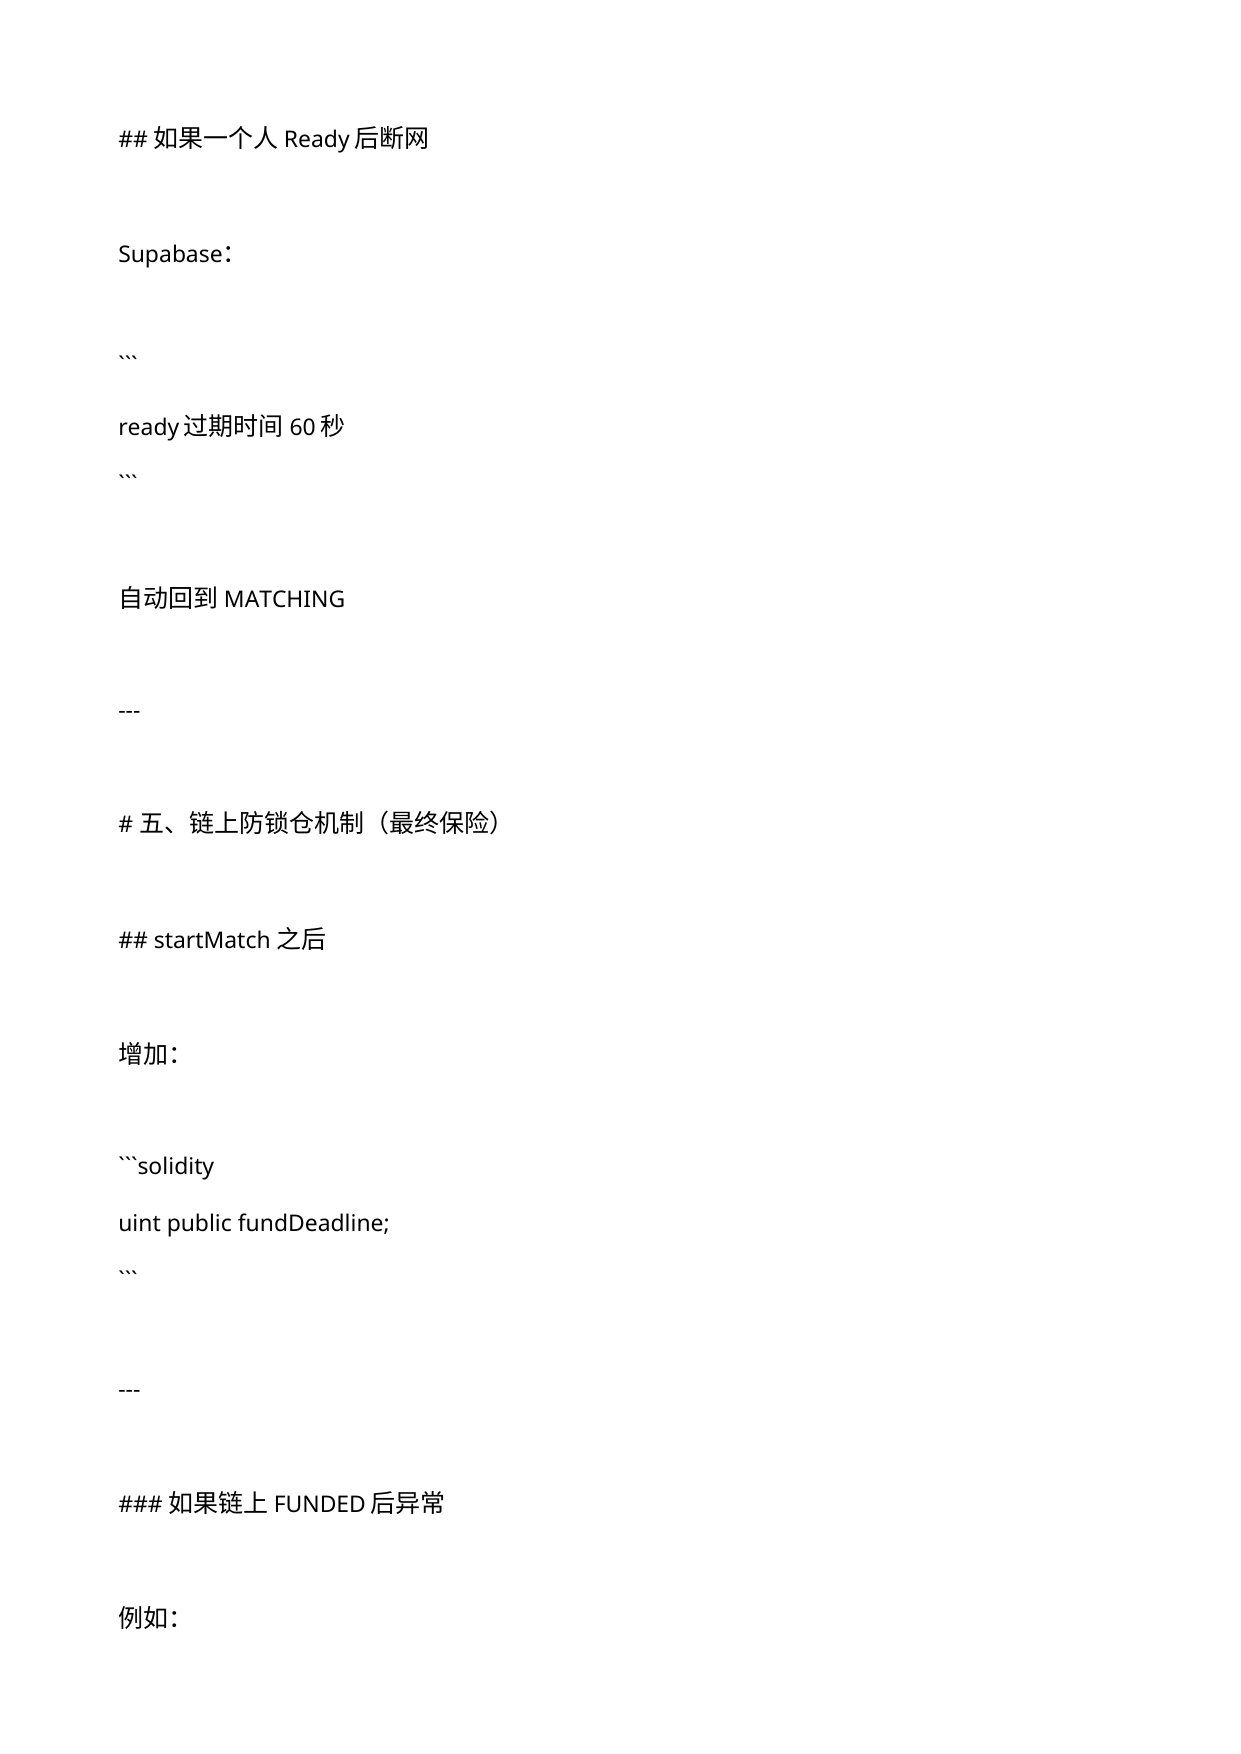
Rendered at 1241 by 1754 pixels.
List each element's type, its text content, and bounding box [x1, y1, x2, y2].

text ``` [118, 349, 1122, 380]
text Supabase： [118, 234, 1122, 270]
text --- [118, 1373, 1122, 1405]
text 例如： [118, 1599, 1122, 1635]
text --- [118, 694, 1122, 725]
text 增加： [118, 1034, 1122, 1071]
text # 五、链上防锁仓机制（最终保险） [118, 803, 1122, 840]
text ## startMatch 之后 [118, 919, 1122, 955]
text ### 如果链上FUNDED后异常 [118, 1483, 1122, 1519]
text ``` [118, 468, 1122, 500]
text ## 如果一个人Ready后断网 [118, 118, 1122, 154]
text uint public fundDeadline; [118, 1207, 1122, 1238]
text ``` [118, 1264, 1122, 1295]
text ```solidity [118, 1150, 1122, 1181]
text ready过期时间 60秒 [118, 406, 1122, 442]
text 自动回到 MATCHING [118, 578, 1122, 614]
